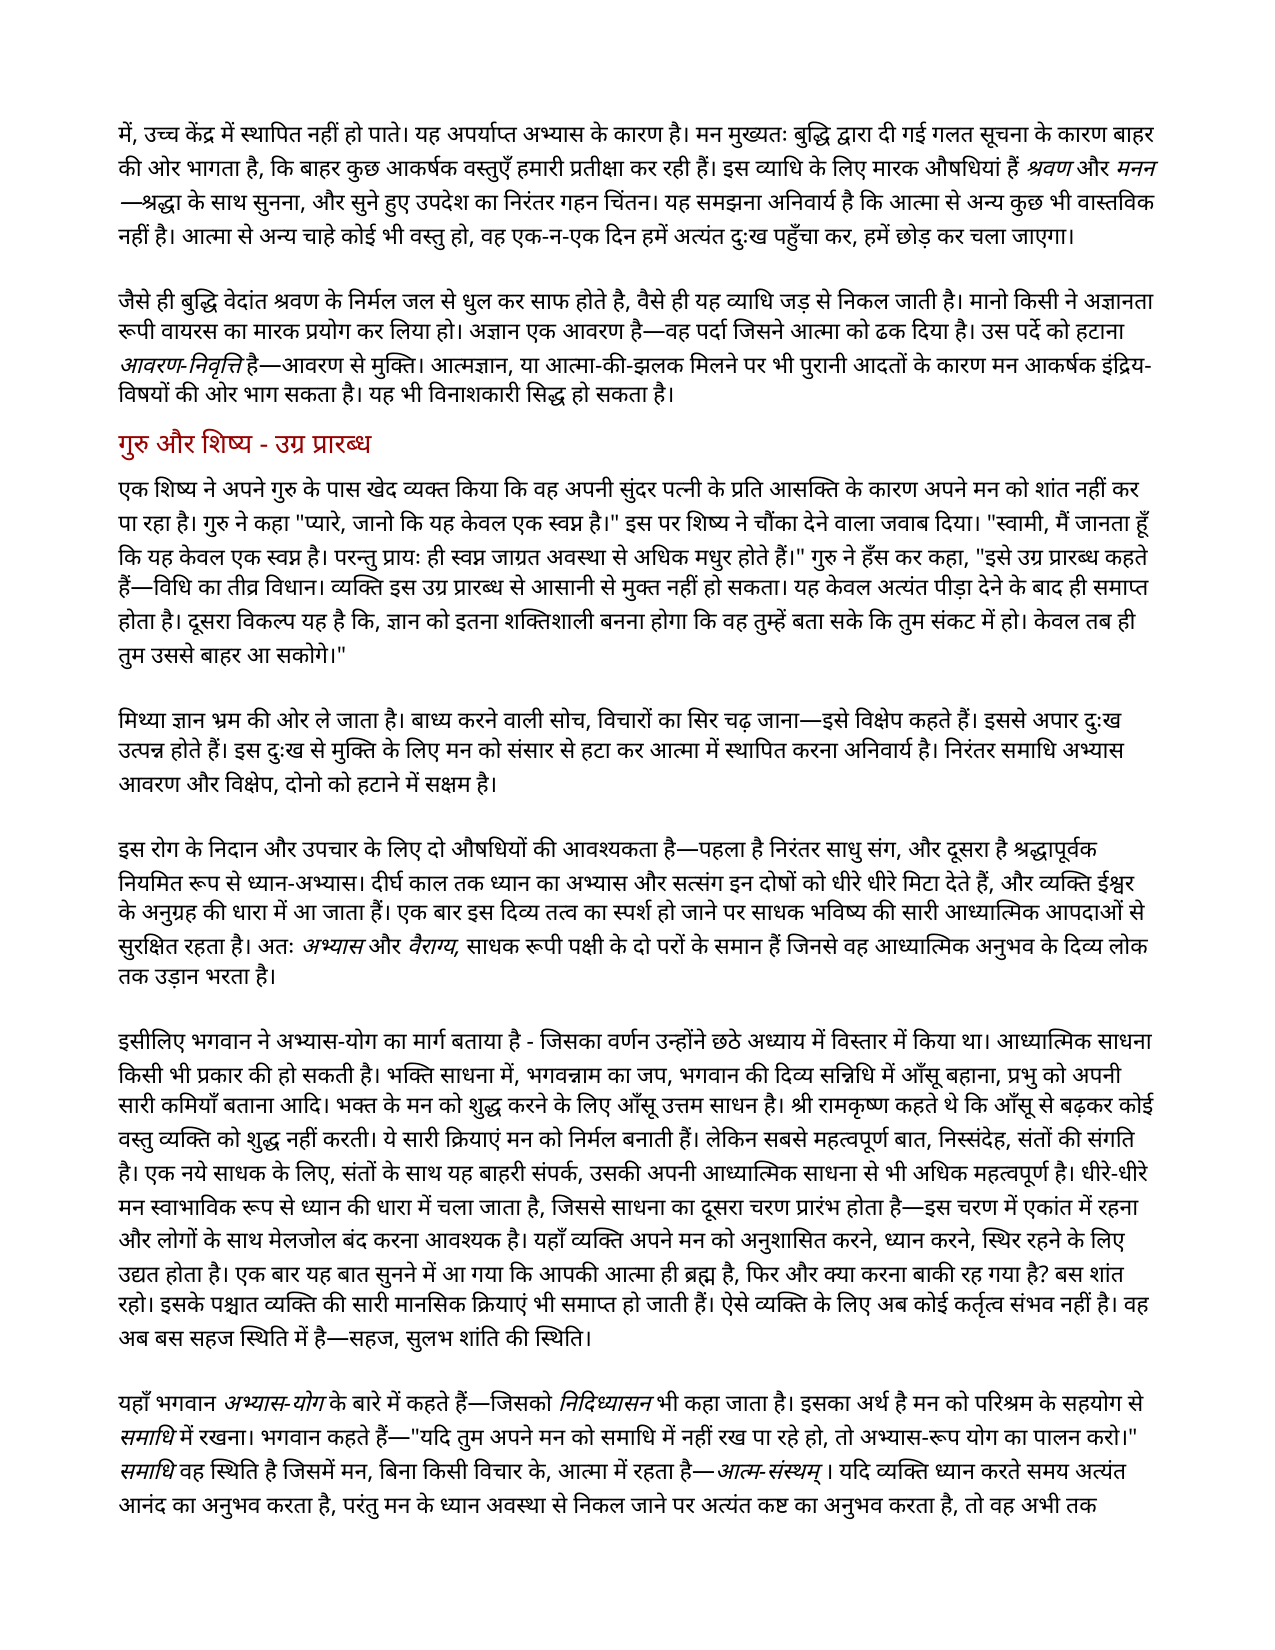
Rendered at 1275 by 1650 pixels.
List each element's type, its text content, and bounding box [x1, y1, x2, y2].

text में, उच्च केंद्र में स्थापित नहीं हो पाते। यह अपर्याप्त अभ्यास के कारण है। मन मुख्यतः बुद्धि द्वारा दी गई गलत सूचना के कारण बाहर की ओर भागता है, कि बाहर कुछ आकर्षक वस्तुएँ हमारी प्रतीक्षा कर रही हैं। इस व्याधि के लिए मारक औषधियां हैं श्रवण और मनन—श्रद्धा के साथ सुनना, और सुने हुए उपदेश का निरंतर गहन चिंतन। यह समझना अनिवार्य है कि आत्मा से अन्य कुछ भी वास्तविक नहीं है। आत्मा से अन्य चाहे कोई भी वस्तु हो, वह एक-न-एक दिन हमें अत्यंत दुःख पहुँचा कर, हमें छोड़ कर चला जाएगा। [118, 118, 1157, 253]
text यहाँ भगवान अभ्यास-योग के बारे में कहते हैं—जिसको निदिध्यासन भी कहा जाता है। इसका अर्थ है मन को परिश्रम के सहयोग से समाधि में रखना। भगवान कहते हैं—"यदि तुम अपने मन को समाधि में नहीं रख पा रहे हो, तो अभ्यास-रूप योग का पालन करो।" समाधि वह स्थिति है जिसमें मन, बिना किसी‌ विचार के, आत्मा में रहता है—आत्म-संस्थम् । यदि व्यक्ति ध्यान करते समय अत्यंत आनंद का अनुभव करता है, परंतु मन के ध्यान अवस्था से निकल जाने पर अत्यंत कष्ट का अनुभव करता है, तो वह अभी तक [118, 1387, 1157, 1522]
text मिथ्या ज्ञान भ्रम की ओर ले जाता है। बाध्य करने वाली सोच, विचारों का सिर चढ़ जाना—इसे विक्षेप कहते हैं। इससे अपार दुःख उत्पन्न होते हैं। इस दुःख से मुक्ति के लिए मन को संसार से हटा कर आत्मा में स्थापित करना अनिवार्य है। निरंतर समाधि अभ्यास आवरण और विक्षेप, दोनो को हटाने में सक्षम है। [118, 704, 1157, 801]
text एक शिष्य ने अपने गुरु के पास खेद व्यक्त किया कि वह अपनी सुंदर पत्नी के प्रति आसक्ति के कारण अपने मन को शांत नहीं कर पा रहा है। गुरु ने कहा "प्यारे, जानो कि यह केवल एक स्वप्न है।" इस पर शिष्य ने चौंका देने वाला जवाब दिया। "स्वामी, मैं जानता हूँ कि यह केवल एक स्वप्न है। परन्तु प्रायः ही स्वप्न जाग्रत अवस्था से अधिक मधुर होते हैं।" गुरु ने हँस कर कहा, "इसे उग्र प्रारब्ध कहते हैं—विधि का तीव्र विधान। व्यक्ति इस उग्र प्रारब्ध से आसानी से मुक्त नहीं हो सकता। यह केवल अत्यंत पीड़ा देने के बाद ही समाप्त होता है। दूसरा विकल्प यह है कि, ज्ञान को इतना शक्तिशाली बनना होगा कि वह तुम्हें बता सके कि तुम संकट में हो। केवल तब ही तुम उससे बाहर आ सकोगे।" [118, 477, 1157, 672]
text जैसे ही बुद्धि वेदांत श्रवण के निर्मल जल से धुल कर साफ होते है, वैसे ही यह व्याधि जड़ से निकल जाती है। मानो किसी ने अज्ञानता रूपी वायरस का मारक प्रयोग कर लिया हो। अज्ञान एक आवरण है—वह पर्दा जिसने आत्मा को ढक दिया है। उस पर्दे को हटाना आवरण-निवृत्ति है—आवरण से मुक्ति। आत्मज्ञान, या आत्मा-की-झलक मिलने पर भी पुरानी आदतों के कारण मन आकर्षक इंद्रिय-विषयों की ओर भाग सकता है। यह भी विनाशकारी सिद्ध हो सकता है। [118, 285, 1157, 412]
subtitle गुरु और शिष्य - उग्र प्रारब्ध [118, 425, 1157, 465]
text इस रोग के निदान और उपचार के लिए दो औषधियों की आवश्यकता है—पहला है निरंतर साधु संग, और दूसरा है श्रद्धापूर्वक नियमित रूप से ध्यान-अभ्यास। दीर्घ काल तक ध्यान का अभ्यास और सत्संग इन दोषों को धीरे धीरे मिटा देते हैं, और व्यक्ति ईश्वर के अनुग्रह की धारा में आ जाता हैं। एक बार इस दिव्य तत्व का स्पर्श हो जाने पर साधक भविष्य की सारी आध्यात्मिक आपदाओं से सुरक्षित रहता है। अतः अभ्यास और वैराग्य, साधक रूपी पक्षी के दो परों के समान हैं जिनसे वह आध्यात्मिक अनुभव के दिव्य लोक तक उड़ान भरता है। [118, 833, 1157, 994]
text इसीलिए भगवान ने अभ्यास-योग का मार्ग बताया है - जिसका वर्णन उन्होंने छठे अध्याय में विस्तार में किया था। आध्यात्मिक साधना किसी भी प्रकार की हो सकती है। भक्ति साधना में, भगवन्नाम का जप, भगवान की दिव्य सन्निधि में आँसू बहाना, प्रभु को अपनी सारी कमियाँ बताना आदि। भक्त के मन को शुद्ध करने के लिए आँसू उत्तम साधन है। श्री रामकृष्ण कहते थे कि आँसू से बढ़कर कोई वस्तु व्यक्ति को शुद्ध नहीं करती। ये सारी क्रियाएं मन को निर्मल बनाती हैं। लेकिन सबसे महत्वपूर्ण बात, निस्संदेह, संतों की संगति है। एक नये साधक के लिए, संतों के साथ यह बाहरी संपर्क, उसकी अपनी आध्यात्मिक साधना से भी अधिक महत्वपूर्ण है। धीरे-धीरे मन स्वाभाविक रूप से ध्यान की धारा में चला जाता है, जिससे साधना का दूसरा चरण प्रारंभ होता है—इस चरण में एकांत में रहना और लोगों के साथ मेलजोल बंद करना आवश्यक है। यहाँ व्यक्ति अपने मन को अनुशासित करने, ध्यान करने, स्थिर रहने के लिए उद्यत होता है। एक बार यह बात सुनने में आ गया कि आपकी आत्मा ही ब्रह्म है, फिर और क्या करना बाकी रह गया है? बस शांत रहो। इसके पश्चात व्यक्ति की सारी मानसिक क्रियाएं भी समाप्त हो जाती हैं। ऐसे व्यक्ति के लिए अब कोई कर्तृत्व संभव नहीं है। वह अब बस सहज स्थिति में है—सहज, सुलभ शांति की स्थिति। [118, 1025, 1157, 1356]
